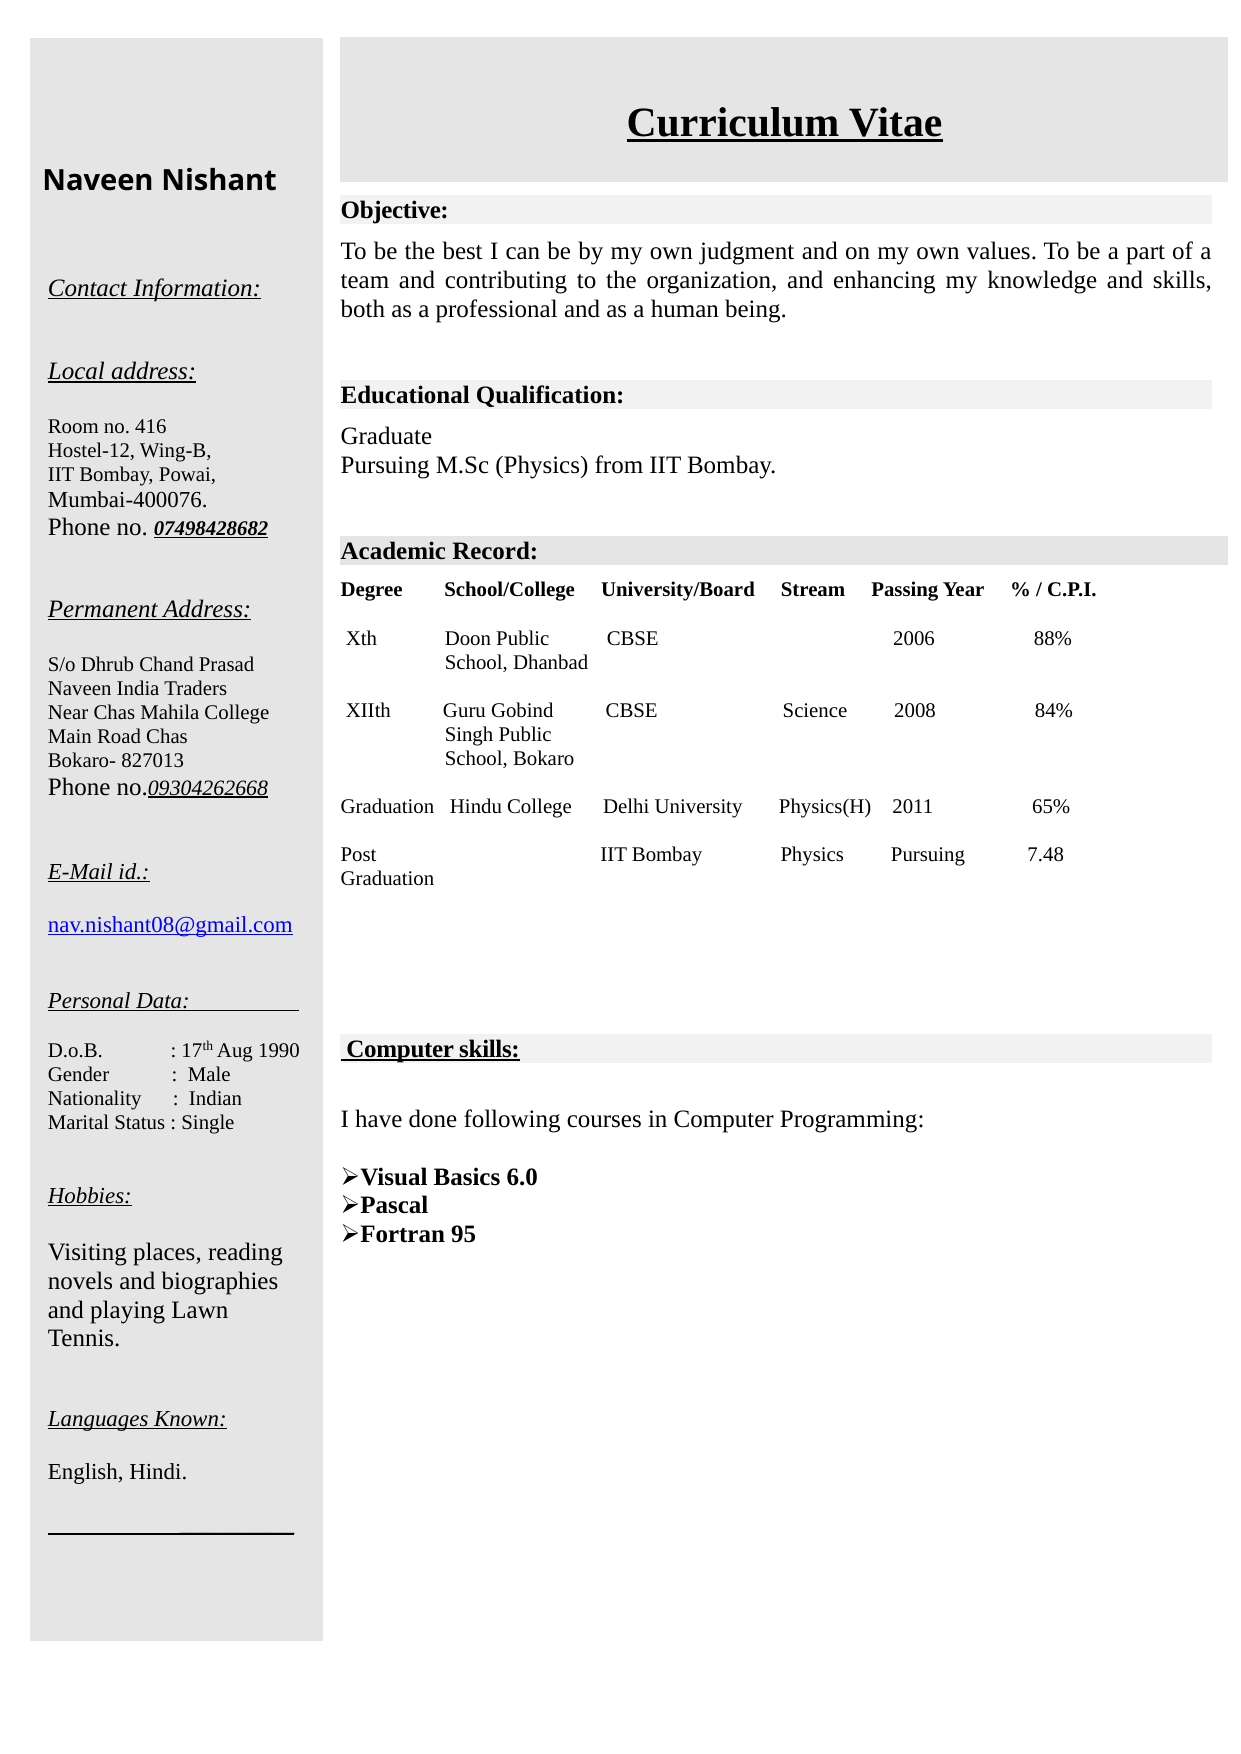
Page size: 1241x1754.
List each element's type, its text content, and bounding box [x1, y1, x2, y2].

table_header Naveen Nishant Contact Information: Local address: Room no. 416 Hostel-12, Wing-B, IIT Bombay, Powai, Mumbai-400076. Phone no. 07498428682 Permanent Address: S/o Dhrub Chand Prasad Naveen India Traders Near Chas Mahila College Main Road Chas Bokaro- 827013 Phone no.09304262668 E-Mail id.: nav.nishant08@gmail.com Personal Data: D.o.B. : 17th Aug 1990 Gender : Male Nationality : Indian Marital Status : Single Hobbies: Visiting places, reading novels and biographies and playing Lawn Tennis. Languages Known: English, Hindi. __________ [30, 38, 323, 1641]
table_header Curriculum Vitae Objective: To be the best I can be by my own judgment and on my own values. To be a part of a team and contributing to the organization, and enhancing my knowledge and skills, both as a professional and as a human being. Educational Qualification: Graduate Pursuing M.Sc (Physics) from IIT Bombay. Academic Record: Degree School/College University/Board Stream Passing Year % / C.P.I. Xth Doon Public CBSE 2006 88% School, Dhanbad XIIth Guru Gobind CBSE Science 2008 84% Singh Public School, Bokaro Graduation Hindu College Delhi University Physics(H) 2011 65% Post IIT Bombay Physics Pursuing 7.48 Graduation Computer skills: I have done following courses in Computer Programming: Visual Basics 6.0 Pascal Fortran 95 [323, 38, 1230, 1641]
